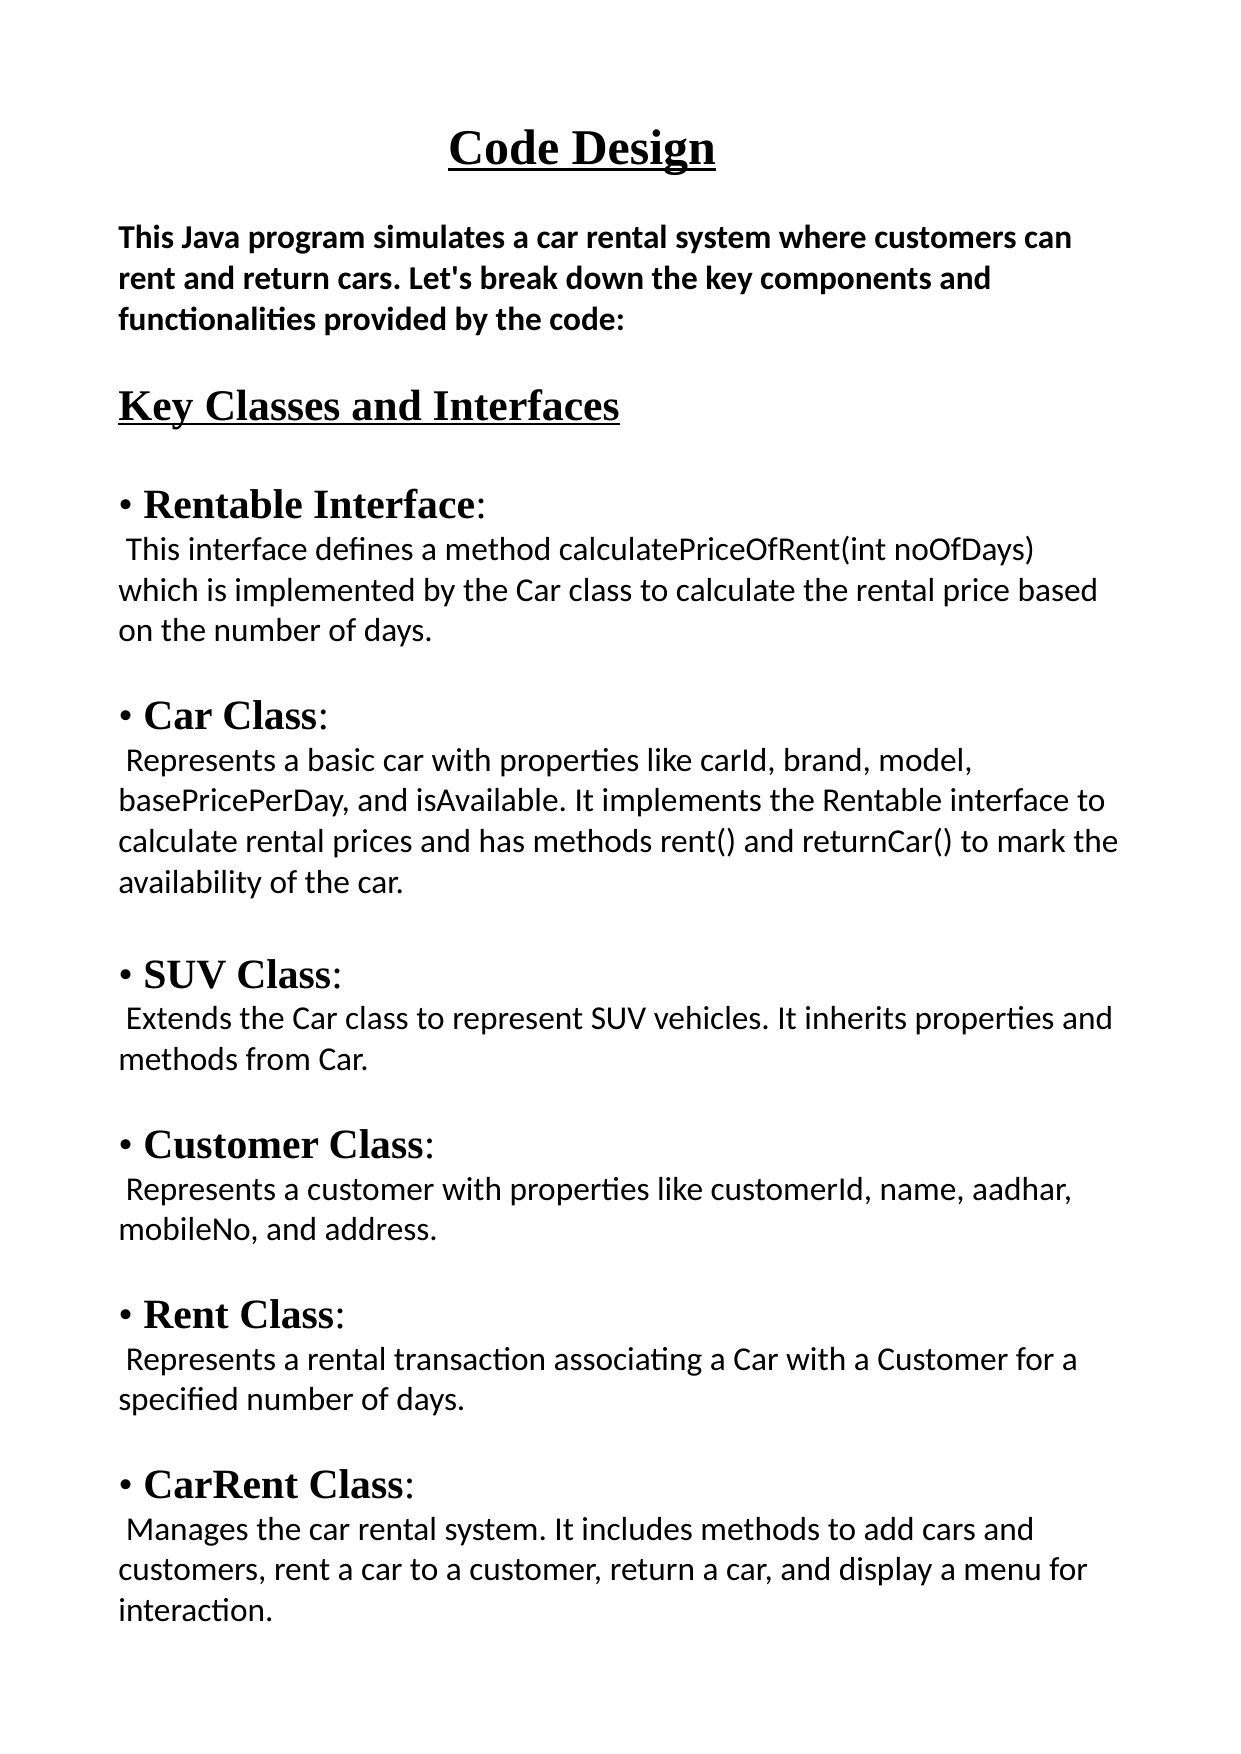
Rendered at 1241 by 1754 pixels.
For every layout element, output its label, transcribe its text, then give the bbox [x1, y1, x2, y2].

text Represents a rental transaction associating a Car with a Customer for a specified number of days. [118, 1338, 1122, 1460]
text • Rent Class: [118, 1290, 1122, 1338]
text Extends the Car class to represent SUV vehicles. It inherits properties and methods from Car. • Customer Class: [118, 997, 1122, 1167]
text This Java program simulates a car rental system where customers can rent and return cars. Let's break down the key components and functionalities provided by the code: Key Classes and Interfaces [118, 216, 1122, 429]
text Code Design [118, 118, 1122, 176]
text This interface defines a method calculatePriceOfRent(int noOfDays) which is implemented by the Car class to calculate the rental price based on the number of days. • Car Class: [118, 528, 1122, 739]
text • CarRent Class: [118, 1460, 1122, 1508]
text Represents a basic car with properties like carId, brand, model, basePricePerDay, and isAvailable. It implements the Rentable interface to calculate rental prices and has methods rent() and returnCar() to mark the availability of the car. • SUV Class: [118, 739, 1122, 997]
text Represents a customer with properties like customerId, name, aadhar, mobileNo, and address. [118, 1167, 1122, 1290]
text Manages the car rental system. It includes methods to add cars and customers, rent a car to a customer, return a car, and display a menu for interaction. [118, 1508, 1122, 1630]
text • Rentable Interface: [118, 429, 1122, 528]
